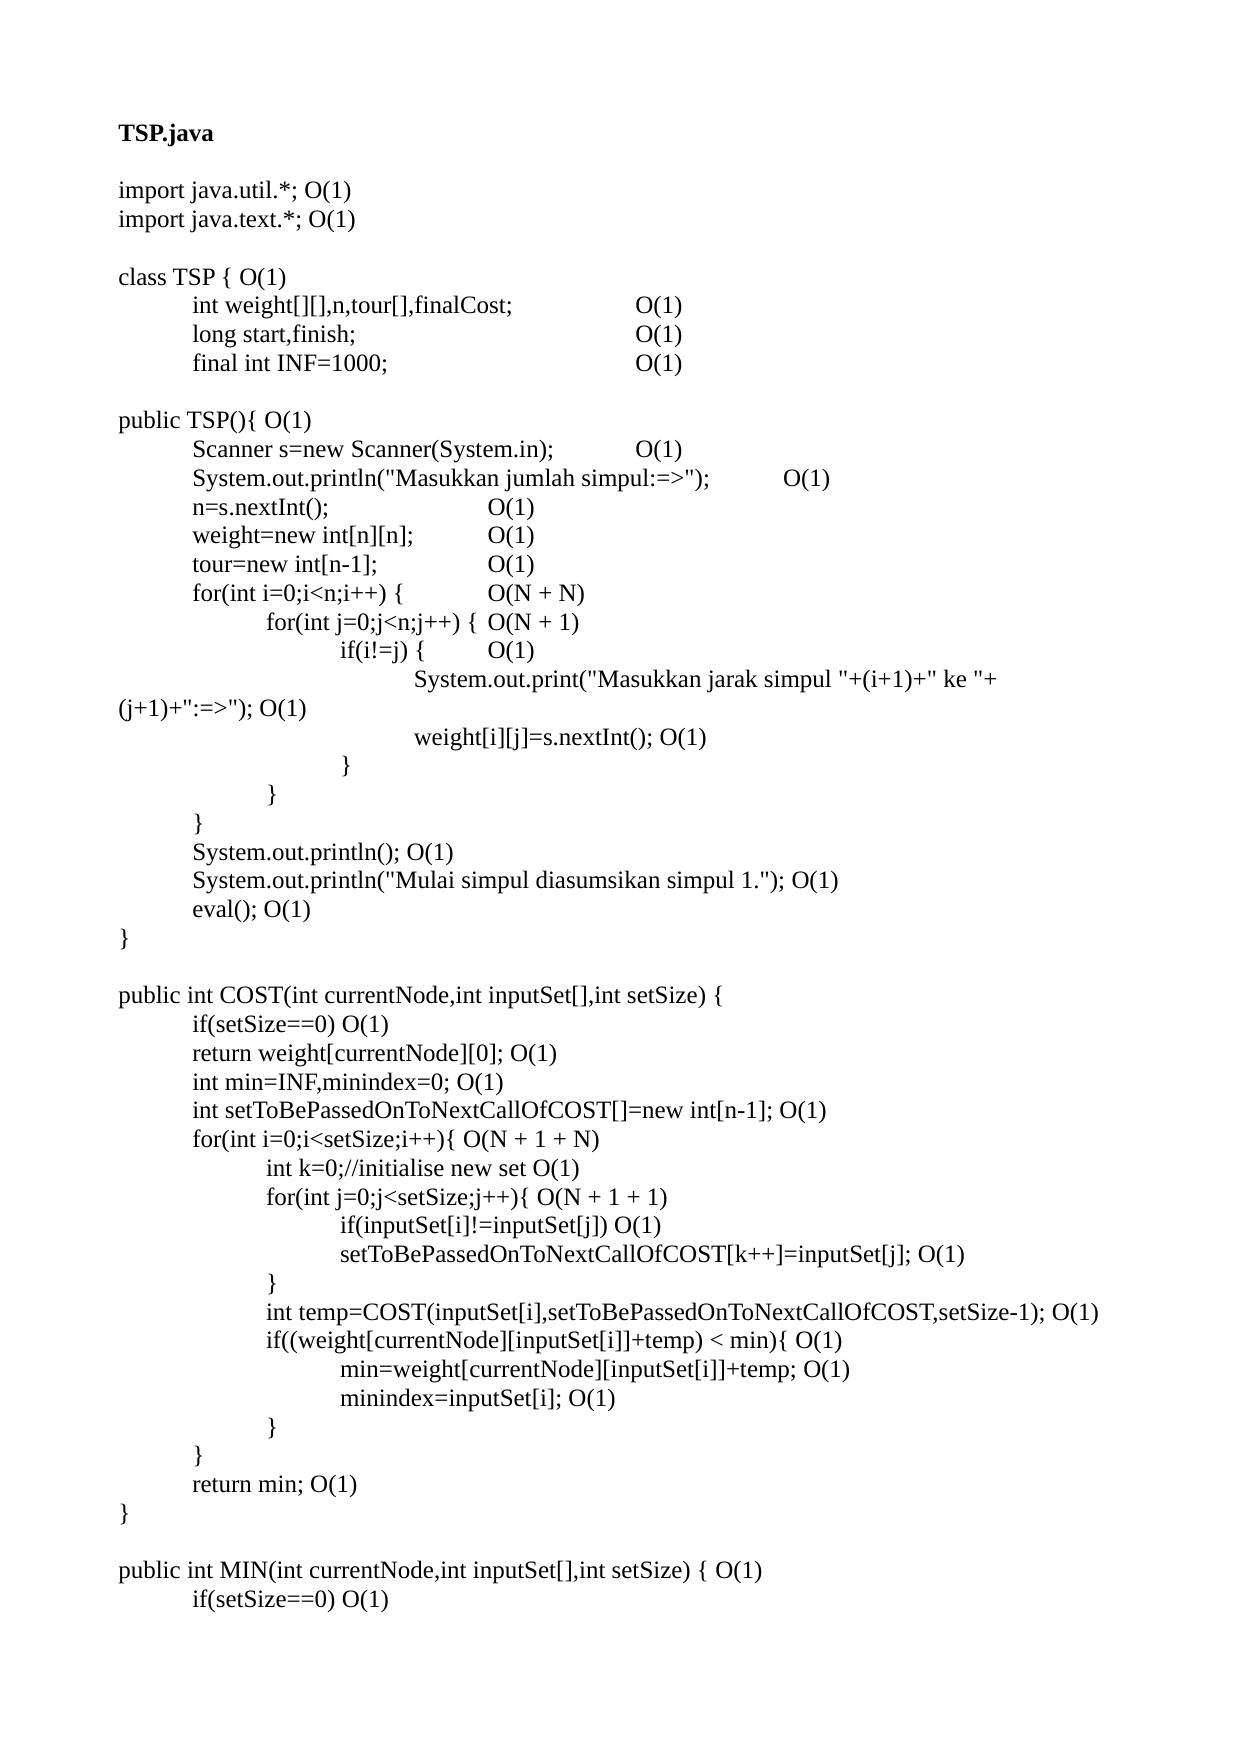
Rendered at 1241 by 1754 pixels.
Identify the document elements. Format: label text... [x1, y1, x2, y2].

text } [118, 1268, 1122, 1297]
text if((weight[currentNode][inputSet[i]]+temp) < min){ O(1) [118, 1326, 1122, 1354]
text int temp=COST(inputSet[i],setToBePassedOnToNextCallOfCOST,setSize-1); O(1) [118, 1297, 1122, 1326]
text minindex=inputSet[i]; O(1) [118, 1383, 1122, 1412]
text for(int i=0;i<setSize;i++){ O(N + 1 + N) [118, 1124, 1122, 1153]
text System.out.print("Masukkan jarak simpul "+(i+1)+" ke "+(j+1)+":=>"); O(1) [118, 664, 1122, 722]
text int setToBePassedOnToNextCallOfCOST[]=new int[n-1]; O(1) [118, 1096, 1122, 1124]
text public int COST(int currentNode,int inputSet[],int setSize) { [118, 981, 1122, 1009]
text import java.util.*; O(1) [118, 176, 1122, 204]
text } [118, 751, 1122, 779]
text weight=new int[n][n]; O(1) [118, 521, 1122, 549]
text return min; O(1) [118, 1469, 1122, 1498]
text } [118, 1412, 1122, 1441]
text } [118, 1441, 1122, 1469]
text Scanner s=new Scanner(System.in); O(1) [118, 434, 1122, 463]
text TSP.java [118, 118, 1122, 147]
text System.out.println("Masukkan jumlah simpul:=>"); O(1) [118, 463, 1122, 492]
text setToBePassedOnToNextCallOfCOST[k++]=inputSet[j]; O(1) [118, 1239, 1122, 1268]
text if(inputSet[i]!=inputSet[j]) O(1) [118, 1211, 1122, 1239]
text return weight[currentNode][0]; O(1) [118, 1038, 1122, 1067]
text System.out.println("Mulai simpul diasumsikan simpul 1."); O(1) [118, 866, 1122, 894]
text import java.text.*; O(1) [118, 204, 1122, 233]
text for(int j=0;j<setSize;j++){ O(N + 1 + 1) [118, 1182, 1122, 1211]
text for(int i=0;i<n;i++) { O(N + N) [118, 578, 1122, 607]
text long start,finish; O(1) [118, 319, 1122, 348]
text } [118, 923, 1122, 952]
text } [118, 1498, 1122, 1527]
text int weight[][],n,tour[],finalCost; O(1) [118, 291, 1122, 319]
text if(setSize==0) O(1) [118, 1584, 1122, 1613]
text class TSP { O(1) [118, 262, 1122, 291]
text n=s.nextInt(); O(1) [118, 492, 1122, 521]
text System.out.println(); O(1) [118, 837, 1122, 866]
text tour=new int[n-1]; O(1) [118, 549, 1122, 578]
text int k=0;//initialise new set O(1) [118, 1153, 1122, 1182]
text for(int j=0;j<n;j++) { O(N + 1) [118, 607, 1122, 636]
text } [118, 779, 1122, 808]
text min=weight[currentNode][inputSet[i]]+temp; O(1) [118, 1354, 1122, 1383]
text int min=INF,minindex=0; O(1) [118, 1067, 1122, 1096]
text if(setSize==0) O(1) [118, 1009, 1122, 1038]
text public int MIN(int currentNode,int inputSet[],int setSize) { O(1) [118, 1556, 1122, 1584]
text final int INF=1000; O(1) [118, 348, 1122, 377]
text eval(); O(1) [118, 894, 1122, 923]
text weight[i][j]=s.nextInt(); O(1) [118, 722, 1122, 751]
text if(i!=j) { O(1) [118, 636, 1122, 664]
text public TSP(){ O(1) [118, 406, 1122, 434]
text } [118, 808, 1122, 837]
